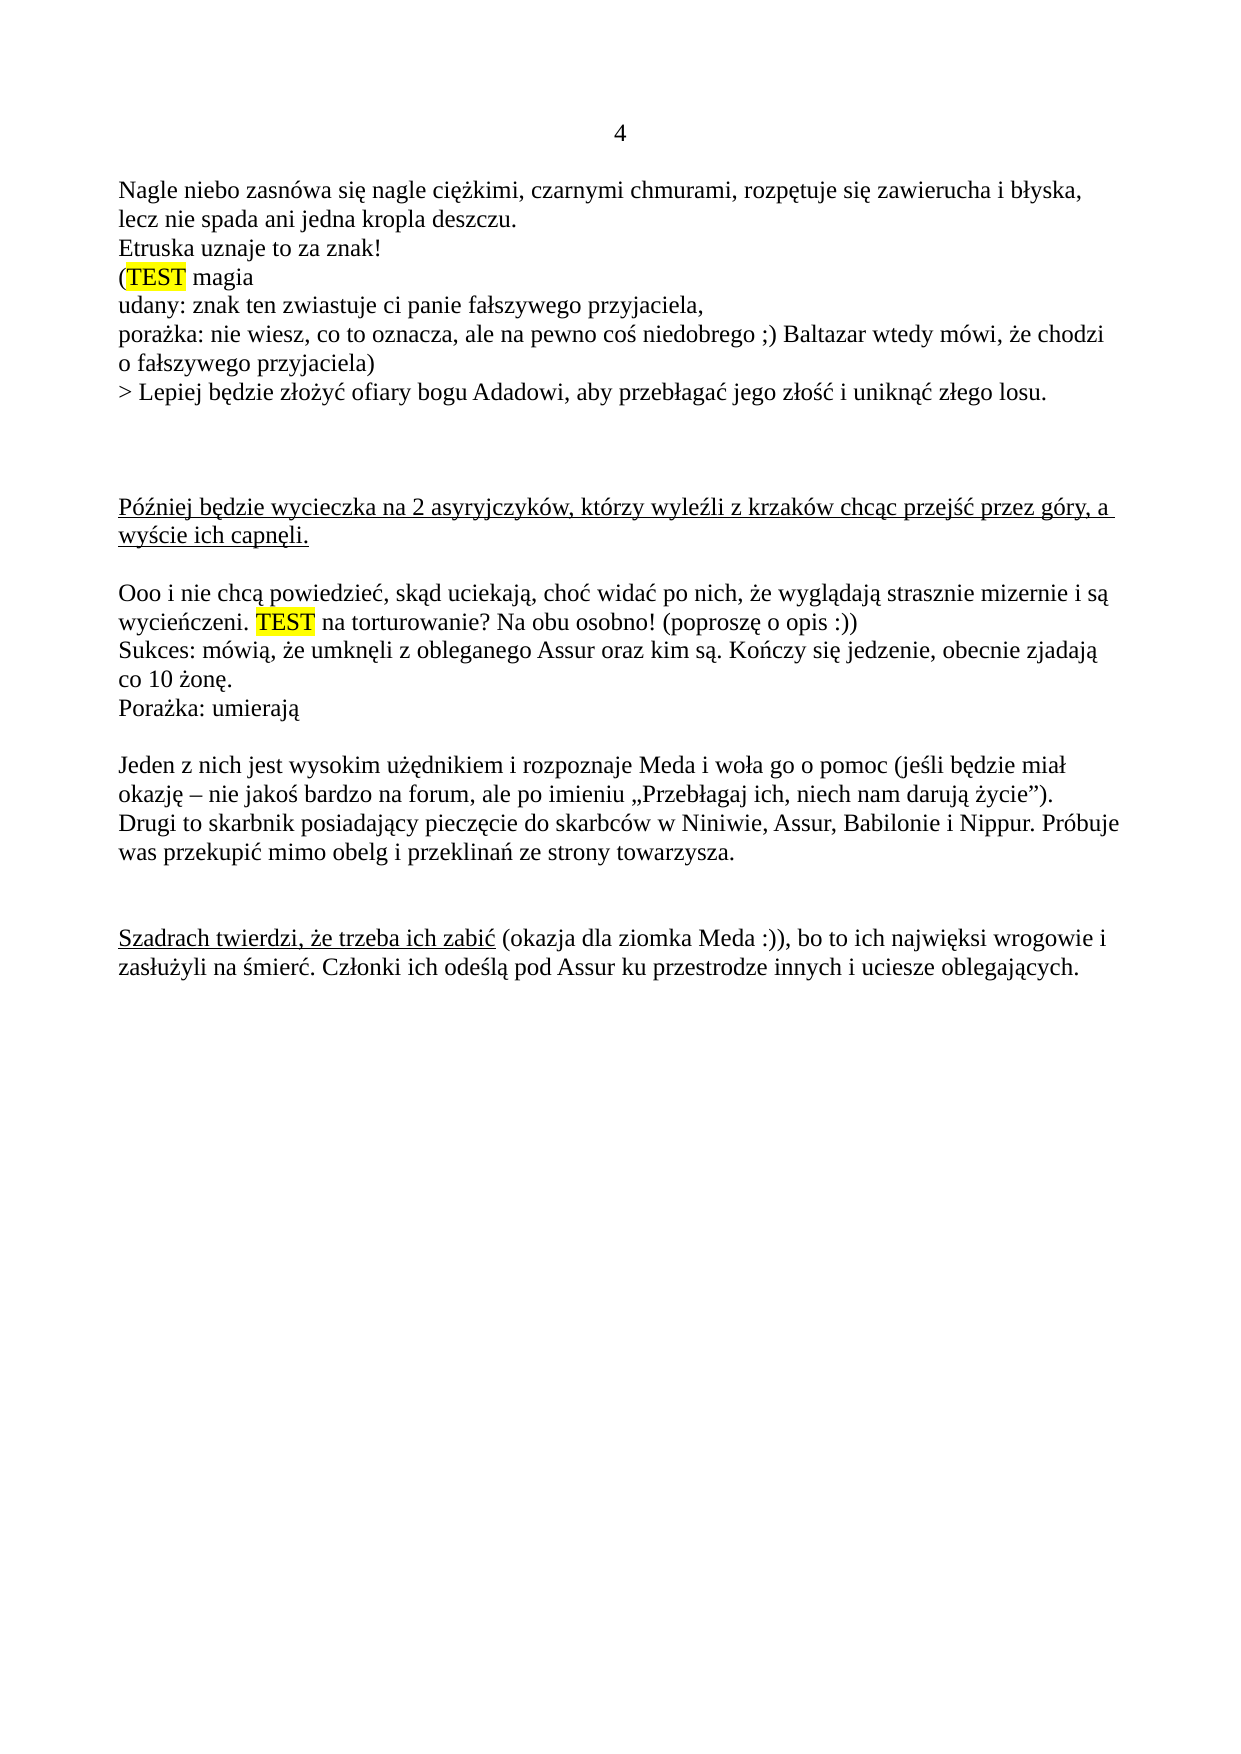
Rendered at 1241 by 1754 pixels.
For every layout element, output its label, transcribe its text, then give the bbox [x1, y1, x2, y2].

text porażka: nie wiesz, co to oznacza, ale na pewno coś niedobrego ;) Baltazar wtedy mówi, że chodzi o fałszywego przyjaciela) [118, 319, 1122, 377]
text (TEST magia [118, 262, 1122, 291]
text Jeden z nich jest wysokim użędnikiem i rozpoznaje Meda i woła go o pomoc (jeśli będzie miał okazję – nie jakoś bardzo na forum, ale po imieniu „Przebłagaj ich, niech nam darują życie”). [118, 751, 1122, 808]
text Później będzie wycieczka na 2 asyryjczyków, którzy wyleźli z krzaków chcąc przejść przez góry, a wyście ich capnęli. [118, 492, 1122, 549]
text Ooo i nie chcą powiedzieć, skąd uciekają, choć widać po nich, że wyglądają strasznie mizernie i są wycieńczeni. TEST na torturowanie? Na obu osobno! (poproszę o opis :)) [118, 578, 1122, 636]
text Etruska uznaje to za znak! [118, 233, 1122, 262]
text > Lepiej będzie złożyć ofiary bogu Adadowi, aby przebłagać jego złość i uniknąć złego losu. [118, 377, 1122, 406]
text Sukces: mówią, że umknęli z obleganego Assur oraz kim są. Kończy się jedzenie, obecnie zjadają co 10 żonę. [118, 636, 1122, 693]
text 4 [118, 118, 1122, 147]
text Szadrach twierdzi, że trzeba ich zabić (okazja dla ziomka Meda :)), bo to ich najwięksi wrogowie i zasłużyli na śmierć. Członki ich odeślą pod Assur ku przestrodze innych i uciesze oblegających. [118, 923, 1122, 981]
text Nagle niebo zasnówa się nagle ciężkimi, czarnymi chmurami, rozpętuje się zawierucha i błyska, lecz nie spada ani jedna kropla deszczu. [118, 176, 1122, 233]
text udany: znak ten zwiastuje ci panie fałszywego przyjaciela, [118, 291, 1122, 319]
text Porażka: umierają [118, 693, 1122, 722]
text Drugi to skarbnik posiadający pieczęcie do skarbców w Niniwie, Assur, Babilonie i Nippur. Próbuje was przekupić mimo obelg i przeklinań ze strony towarzysza. [118, 808, 1122, 866]
